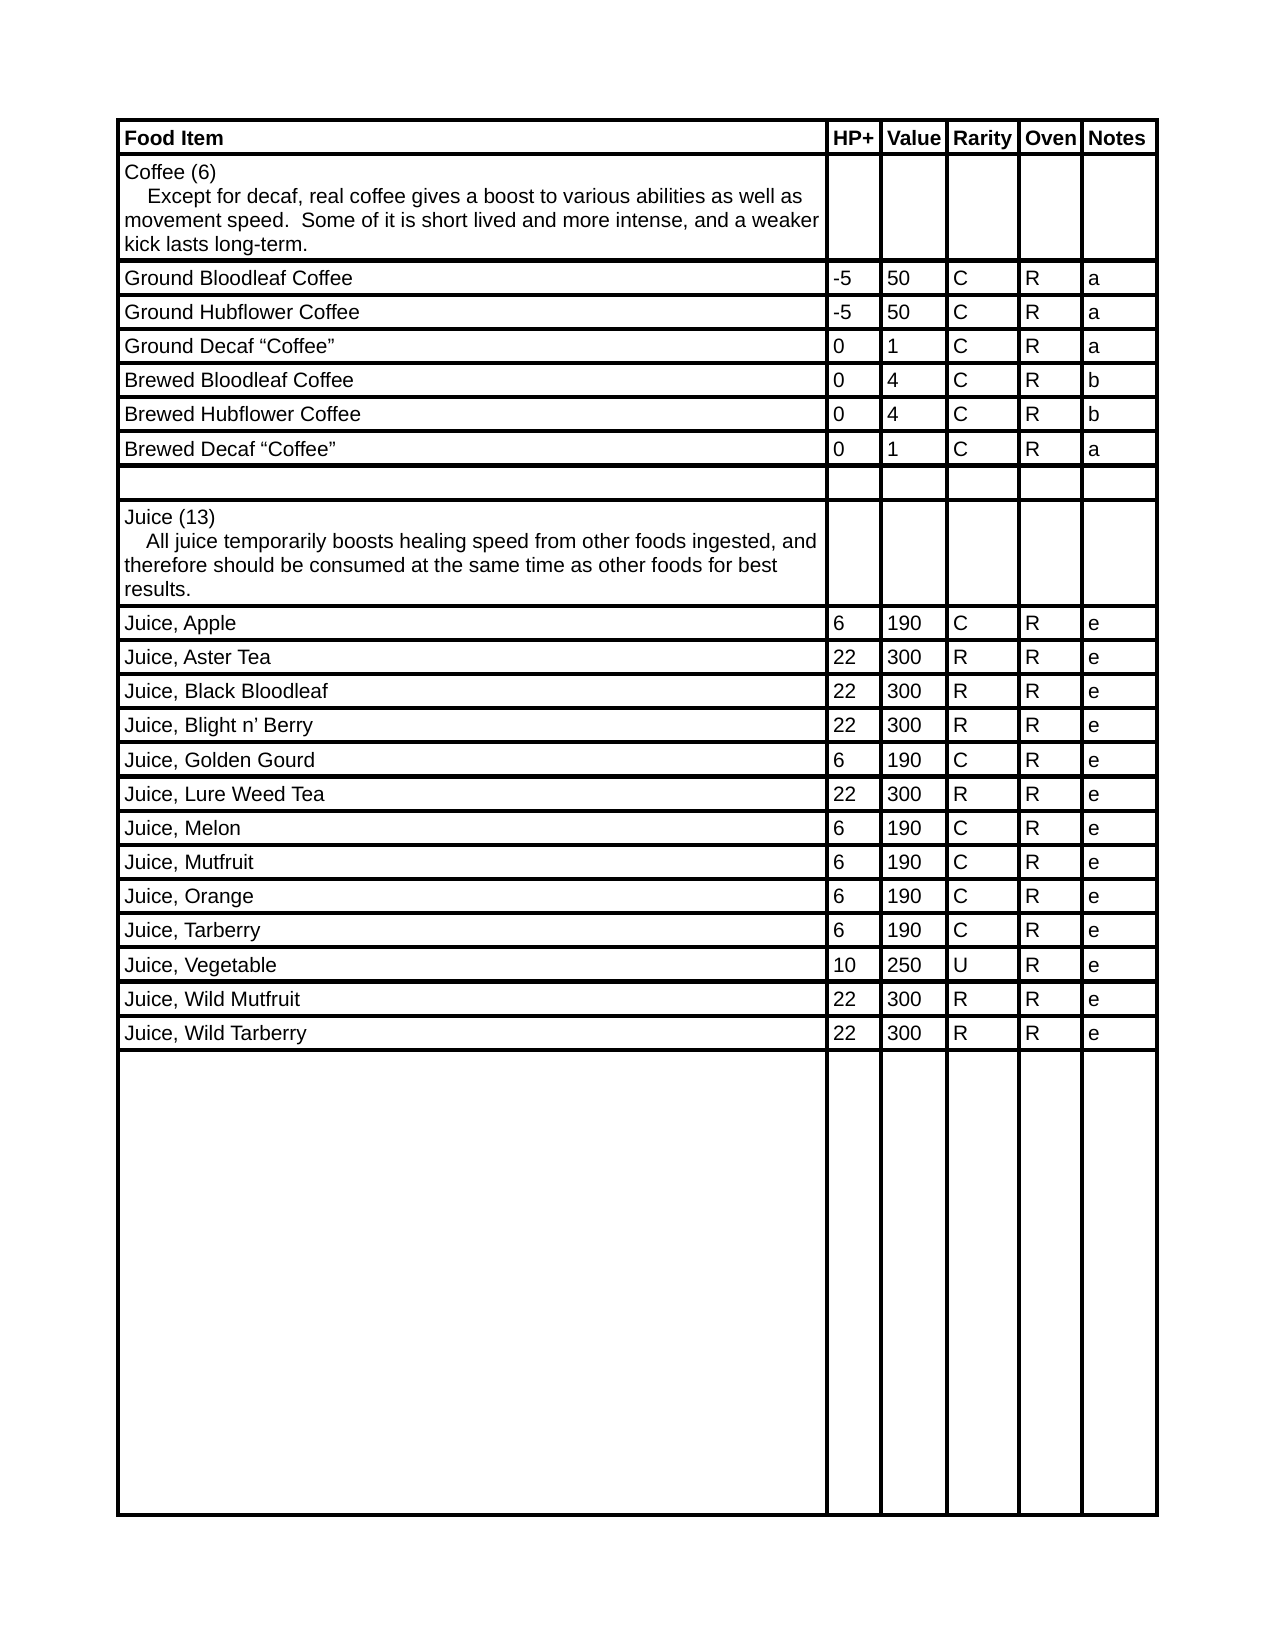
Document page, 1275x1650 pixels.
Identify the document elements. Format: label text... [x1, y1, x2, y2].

table_cell Juice, Black Bloodleaf [120, 676, 825, 706]
table_cell Juice, Wild Mutfruit [120, 984, 825, 1013]
table_cell C [949, 915, 1017, 945]
table_header Value [883, 122, 945, 152]
table_cell R [1021, 949, 1080, 979]
table_cell 300 [883, 642, 945, 672]
table_cell Brewed Decaf “Coffee” [120, 433, 825, 463]
table_cell [829, 468, 879, 497]
table_cell [883, 156, 945, 258]
table_cell R [949, 710, 1017, 740]
table_cell 22 [829, 676, 879, 706]
table_cell Juice, Apple [120, 608, 825, 638]
table_header Oven [1021, 122, 1080, 152]
table_cell Juice (13) All juice temporarily boosts healing speed from other foods ingested, and therefore should be consumed at the same time as other foods for best results. [120, 502, 825, 603]
table_cell [1084, 1052, 1155, 1513]
table_header Notes [1084, 122, 1155, 152]
table_cell R [949, 676, 1017, 706]
table_cell 22 [829, 642, 879, 672]
table_cell 0 [829, 331, 879, 361]
table_cell 0 [829, 399, 879, 429]
table_cell R [1021, 608, 1080, 638]
table_cell 300 [883, 779, 945, 808]
table_cell [1021, 1052, 1080, 1513]
table_cell Ground Decaf “Coffee” [120, 331, 825, 361]
table_cell Ground Bloodleaf Coffee [120, 263, 825, 292]
table_cell e [1084, 676, 1155, 706]
table_cell [949, 502, 1017, 603]
table_cell Juice, Vegetable [120, 949, 825, 979]
table_cell Juice, Blight n’ Berry [120, 710, 825, 740]
table_cell C [949, 847, 1017, 877]
table_cell 6 [829, 744, 879, 774]
table_cell Juice, Aster Tea [120, 642, 825, 672]
table_cell R [1021, 915, 1080, 945]
table_cell [949, 1052, 1017, 1513]
table_cell R [949, 642, 1017, 672]
table_cell R [1021, 263, 1080, 292]
table_cell 250 [883, 949, 945, 979]
table_cell R [1021, 676, 1080, 706]
table_cell e [1084, 1018, 1155, 1048]
table_cell e [1084, 710, 1155, 740]
table_cell Ground Hubflower Coffee [120, 297, 825, 327]
table_cell [120, 1052, 825, 1513]
table_cell C [949, 297, 1017, 327]
table_cell e [1084, 642, 1155, 672]
table_cell 190 [883, 881, 945, 911]
table_cell 22 [829, 1018, 879, 1048]
table_cell 190 [883, 813, 945, 843]
table_cell R [1021, 744, 1080, 774]
table_cell 190 [883, 915, 945, 945]
table_cell [1021, 468, 1080, 497]
table_cell b [1084, 365, 1155, 395]
table_cell 6 [829, 915, 879, 945]
table_cell -5 [829, 297, 879, 327]
table_cell 4 [883, 399, 945, 429]
table_cell e [1084, 881, 1155, 911]
table_cell Juice, Orange [120, 881, 825, 911]
table_cell 0 [829, 365, 879, 395]
table_cell Juice, Wild Tarberry [120, 1018, 825, 1048]
table_cell e [1084, 608, 1155, 638]
table_cell U [949, 949, 1017, 979]
table_cell 300 [883, 984, 945, 1013]
table_cell R [949, 779, 1017, 808]
table_cell e [1084, 984, 1155, 1013]
table_cell Juice, Lure Weed Tea [120, 779, 825, 808]
table_cell R [949, 1018, 1017, 1048]
table_cell Juice, Melon [120, 813, 825, 843]
table_header Food Item [120, 122, 825, 152]
table_cell 50 [883, 297, 945, 327]
table_cell C [949, 433, 1017, 463]
table_cell Juice, Golden Gourd [120, 744, 825, 774]
table_cell R [1021, 813, 1080, 843]
table_cell [829, 1052, 879, 1513]
table_header Rarity [949, 122, 1017, 152]
table_cell 1 [883, 433, 945, 463]
table_cell 0 [829, 433, 879, 463]
table_cell 4 [883, 365, 945, 395]
table_cell R [1021, 399, 1080, 429]
table_cell R [1021, 1018, 1080, 1048]
table_cell C [949, 744, 1017, 774]
table_cell R [1021, 847, 1080, 877]
table_cell Brewed Hubflower Coffee [120, 399, 825, 429]
table_cell [883, 502, 945, 603]
table_cell 22 [829, 710, 879, 740]
table_cell [883, 468, 945, 497]
table_cell [949, 156, 1017, 258]
table_cell 6 [829, 608, 879, 638]
table_cell 300 [883, 1018, 945, 1048]
table_cell C [949, 399, 1017, 429]
table_cell C [949, 881, 1017, 911]
table_cell R [1021, 297, 1080, 327]
table_cell e [1084, 744, 1155, 774]
table_cell [829, 502, 879, 603]
table_cell R [1021, 984, 1080, 1013]
table_cell C [949, 608, 1017, 638]
table_cell a [1084, 433, 1155, 463]
table_cell C [949, 813, 1017, 843]
table_cell Coffee (6) Except for decaf, real coffee gives a boost to various abilities as well as movement speed. Some of it is short lived and more intense, and a weaker kick lasts long-term. [120, 156, 825, 258]
table_cell 1 [883, 331, 945, 361]
table_cell [1021, 156, 1080, 258]
table_cell R [1021, 779, 1080, 808]
table_cell [1084, 502, 1155, 603]
table_cell 6 [829, 881, 879, 911]
table_cell a [1084, 331, 1155, 361]
table_cell 22 [829, 984, 879, 1013]
table_cell 6 [829, 847, 879, 877]
table_cell 300 [883, 676, 945, 706]
table_cell b [1084, 399, 1155, 429]
table_cell 190 [883, 744, 945, 774]
table_cell Brewed Bloodleaf Coffee [120, 365, 825, 395]
table_cell R [1021, 365, 1080, 395]
table_cell [1084, 468, 1155, 497]
table_cell R [1021, 642, 1080, 672]
table_cell Juice, Mutfruit [120, 847, 825, 877]
table_cell [883, 1052, 945, 1513]
table_cell a [1084, 297, 1155, 327]
table_cell 50 [883, 263, 945, 292]
table_cell e [1084, 847, 1155, 877]
table_cell R [1021, 710, 1080, 740]
table_cell [1084, 156, 1155, 258]
table_cell [829, 156, 879, 258]
table_cell C [949, 263, 1017, 292]
table_cell 190 [883, 847, 945, 877]
table_cell C [949, 331, 1017, 361]
table_cell [949, 468, 1017, 497]
table_cell e [1084, 949, 1155, 979]
table_cell Juice, Tarberry [120, 915, 825, 945]
table_cell 190 [883, 608, 945, 638]
table_cell 300 [883, 710, 945, 740]
table_header HP+ [829, 122, 879, 152]
table_cell C [949, 365, 1017, 395]
table_cell [120, 468, 825, 497]
table_cell a [1084, 263, 1155, 292]
table_cell e [1084, 779, 1155, 808]
table_cell R [1021, 433, 1080, 463]
table_cell -5 [829, 263, 879, 292]
table_cell 22 [829, 779, 879, 808]
table_cell 10 [829, 949, 879, 979]
table_cell R [1021, 331, 1080, 361]
table_cell e [1084, 915, 1155, 945]
table_cell 6 [829, 813, 879, 843]
table_cell R [949, 984, 1017, 1013]
table_cell [1021, 502, 1080, 603]
table_cell R [1021, 881, 1080, 911]
table_cell e [1084, 813, 1155, 843]
